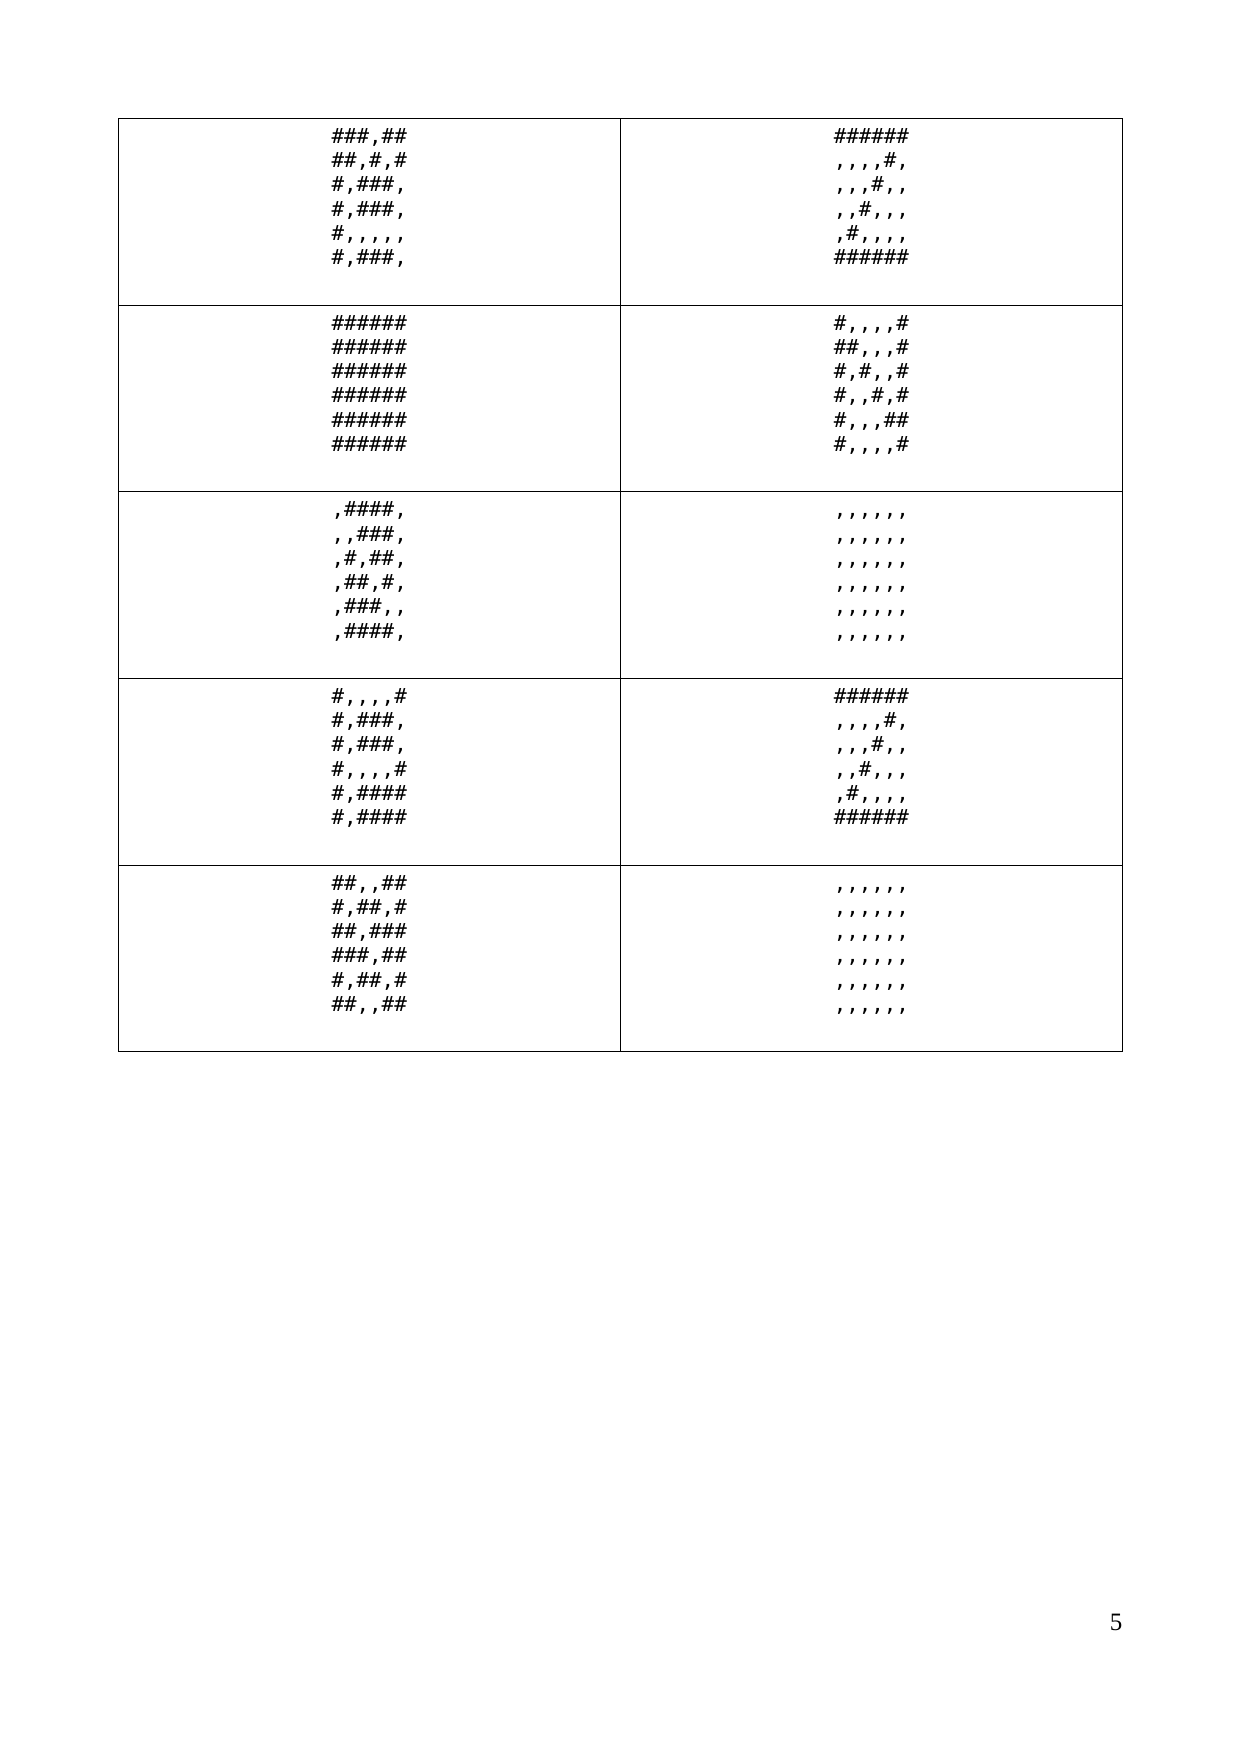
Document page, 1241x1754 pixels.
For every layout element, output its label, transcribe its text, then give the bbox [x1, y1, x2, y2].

table_cell #,,,,# #,###, #,###, #,,,,# #,#### #,#### [119, 679, 620, 865]
table_cell #,,,,# ##,,,# #,#,,# #,,#,# #,,,## #,,,,# [621, 306, 1122, 491]
table_header ###### ,,,,#, ,,,#,, ,,#,,, ,#,,,, ###### [621, 119, 1122, 305]
table_cell ##,,## #,##,# ##,### ###,## #,##,# ##,,## [119, 866, 620, 1051]
table_cell ,,,,,, ,,,,,, ,,,,,, ,,,,,, ,,,,,, ,,,,,, [621, 866, 1122, 1051]
table_cell ,####, ,,###, ,#,##, ,##,#, ,###,, ,####, [119, 492, 620, 678]
table_cell ###### ###### ###### ###### ###### ###### [119, 306, 620, 491]
table_cell ###### ,,,,#, ,,,#,, ,,#,,, ,#,,,, ###### [621, 679, 1122, 865]
table_header ###,## ##,#,# #,###, #,###, #,,,,, #,###, [119, 119, 620, 305]
table_cell ,,,,,, ,,,,,, ,,,,,, ,,,,,, ,,,,,, ,,,,,, [621, 492, 1122, 678]
